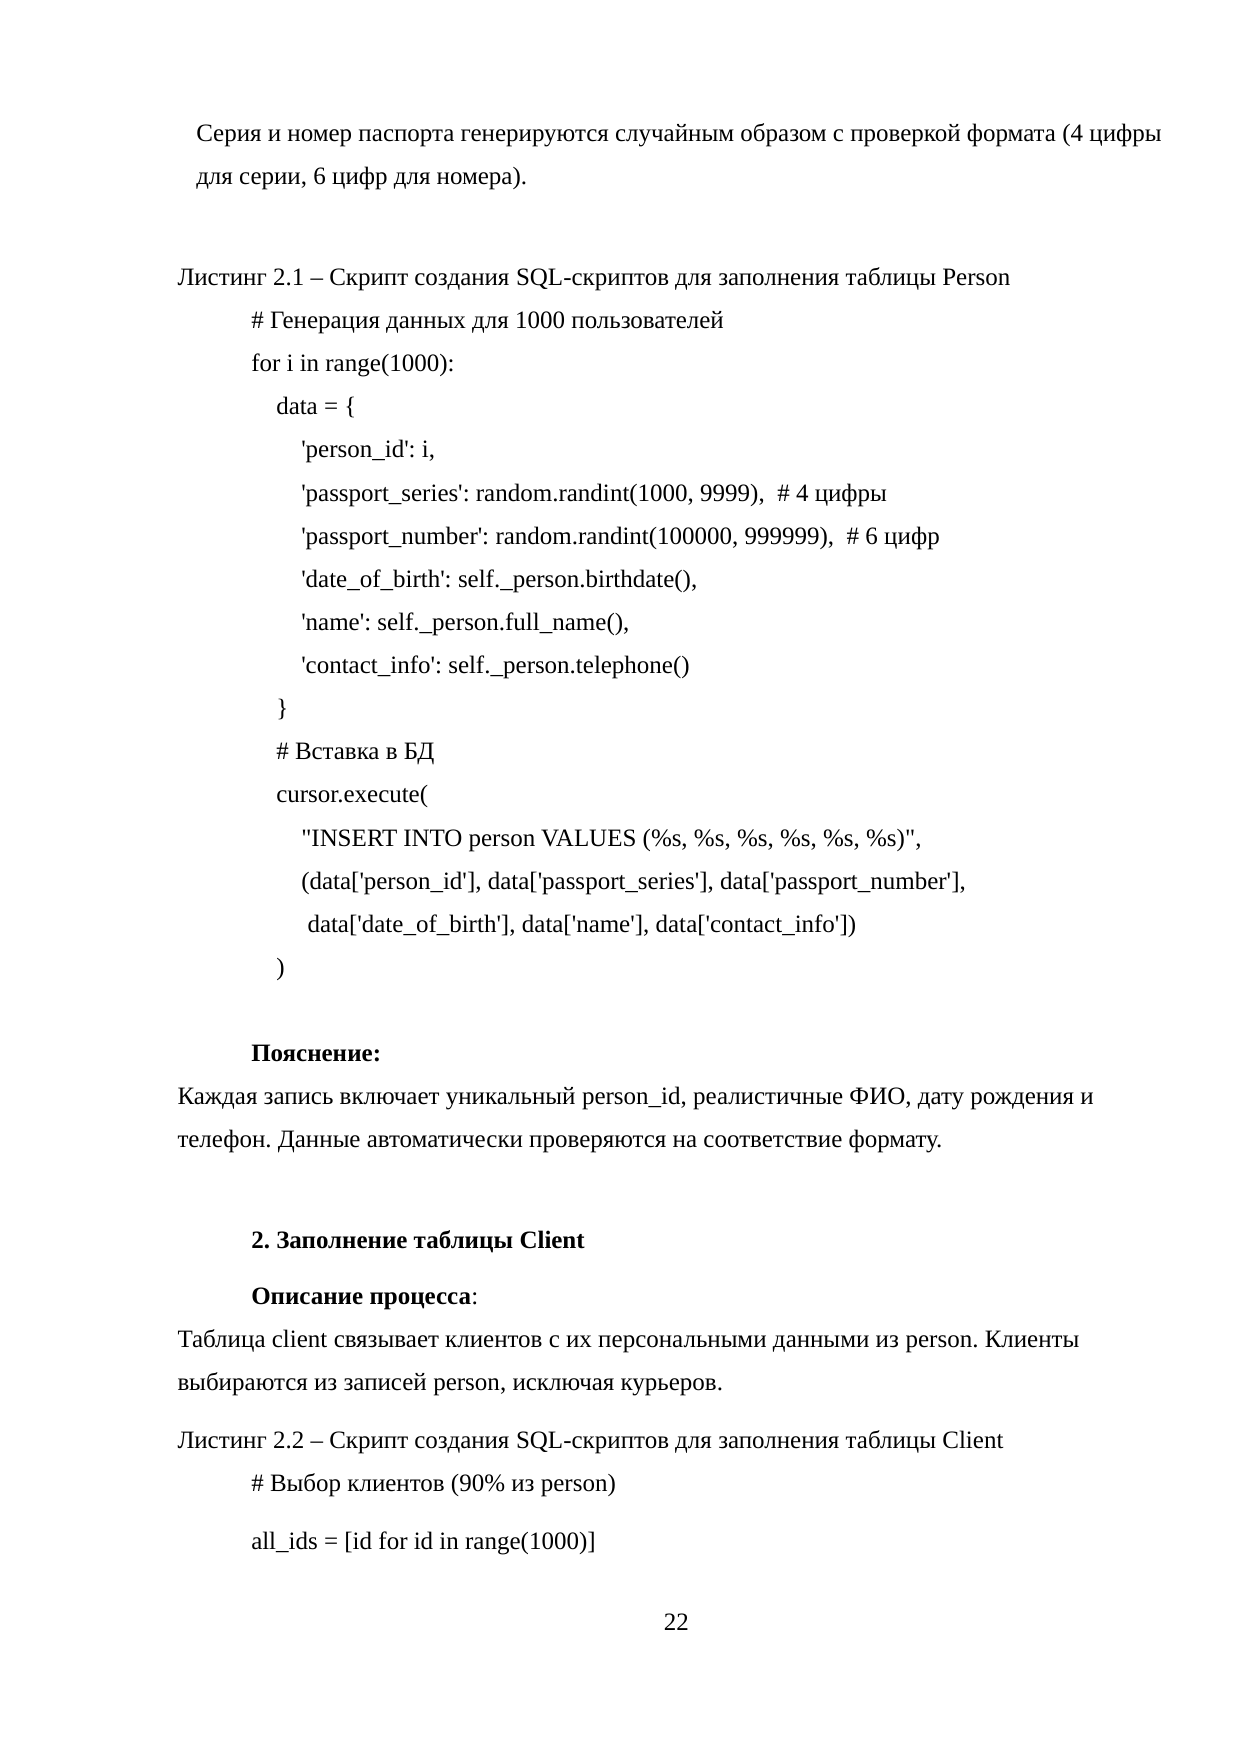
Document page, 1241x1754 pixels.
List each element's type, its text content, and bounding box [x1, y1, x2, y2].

subtitle 2. Заполнение таблицы Client [177, 1225, 1181, 1254]
text 'contact_info': self._person.telephone() [177, 650, 1181, 679]
text "INSERT INTO person VALUES (%s, %s, %s, %s, %s, %s)", [177, 823, 1181, 851]
text 'person_id': i, [177, 434, 1181, 463]
text Листинг 2.2 – Скрипт создания SQL-скриптов для заполнения таблицы Client [177, 1425, 1181, 1454]
text 'passport_series': random.randint(1000, 9999), # 4 цифры [177, 478, 1181, 506]
text data['date_of_birth'], data['name'], data['contact_info']) [177, 909, 1181, 938]
text # Генерация данных для 1000 пользователей [177, 305, 1181, 334]
text ) [177, 952, 1181, 981]
text # Вставка в БД [177, 736, 1181, 765]
text Листинг 2.1 – Скрипт создания SQL-скриптов для заполнения таблицы Person [177, 262, 1181, 291]
text all_ids = [id for id in range(1000)] [177, 1526, 1181, 1554]
text Описание процесса: Таблица client связывает клиентов с их персональными данными из person. Клиенты выбираются из записей person, исключая курьеров. [177, 1281, 1181, 1396]
text Пояснение: Каждая запись включает уникальный person_id, реалистичные ФИО, дату рождения и телефон. Данные автоматически проверяются на соответствие формату. [177, 1038, 1181, 1153]
text 'passport_number': random.randint(100000, 999999), # 6 цифр [177, 521, 1181, 549]
text for i in range(1000): [177, 348, 1181, 377]
text data = { [177, 391, 1181, 420]
text (data['person_id'], data['passport_series'], data['passport_number'], [177, 866, 1181, 894]
text 'date_of_birth': self._person.birthdate(), [177, 564, 1181, 593]
text 'name': self._person.full_name(), [177, 607, 1181, 636]
list Серия и номер паспорта генерируются случайным образом с проверкой формата (4 цифры для серии, 6 цифр для номера). [177, 118, 1181, 190]
text cursor.execute( [177, 779, 1181, 808]
text # Выбор клиентов (90% из person) [177, 1468, 1181, 1497]
text } [177, 693, 1181, 722]
